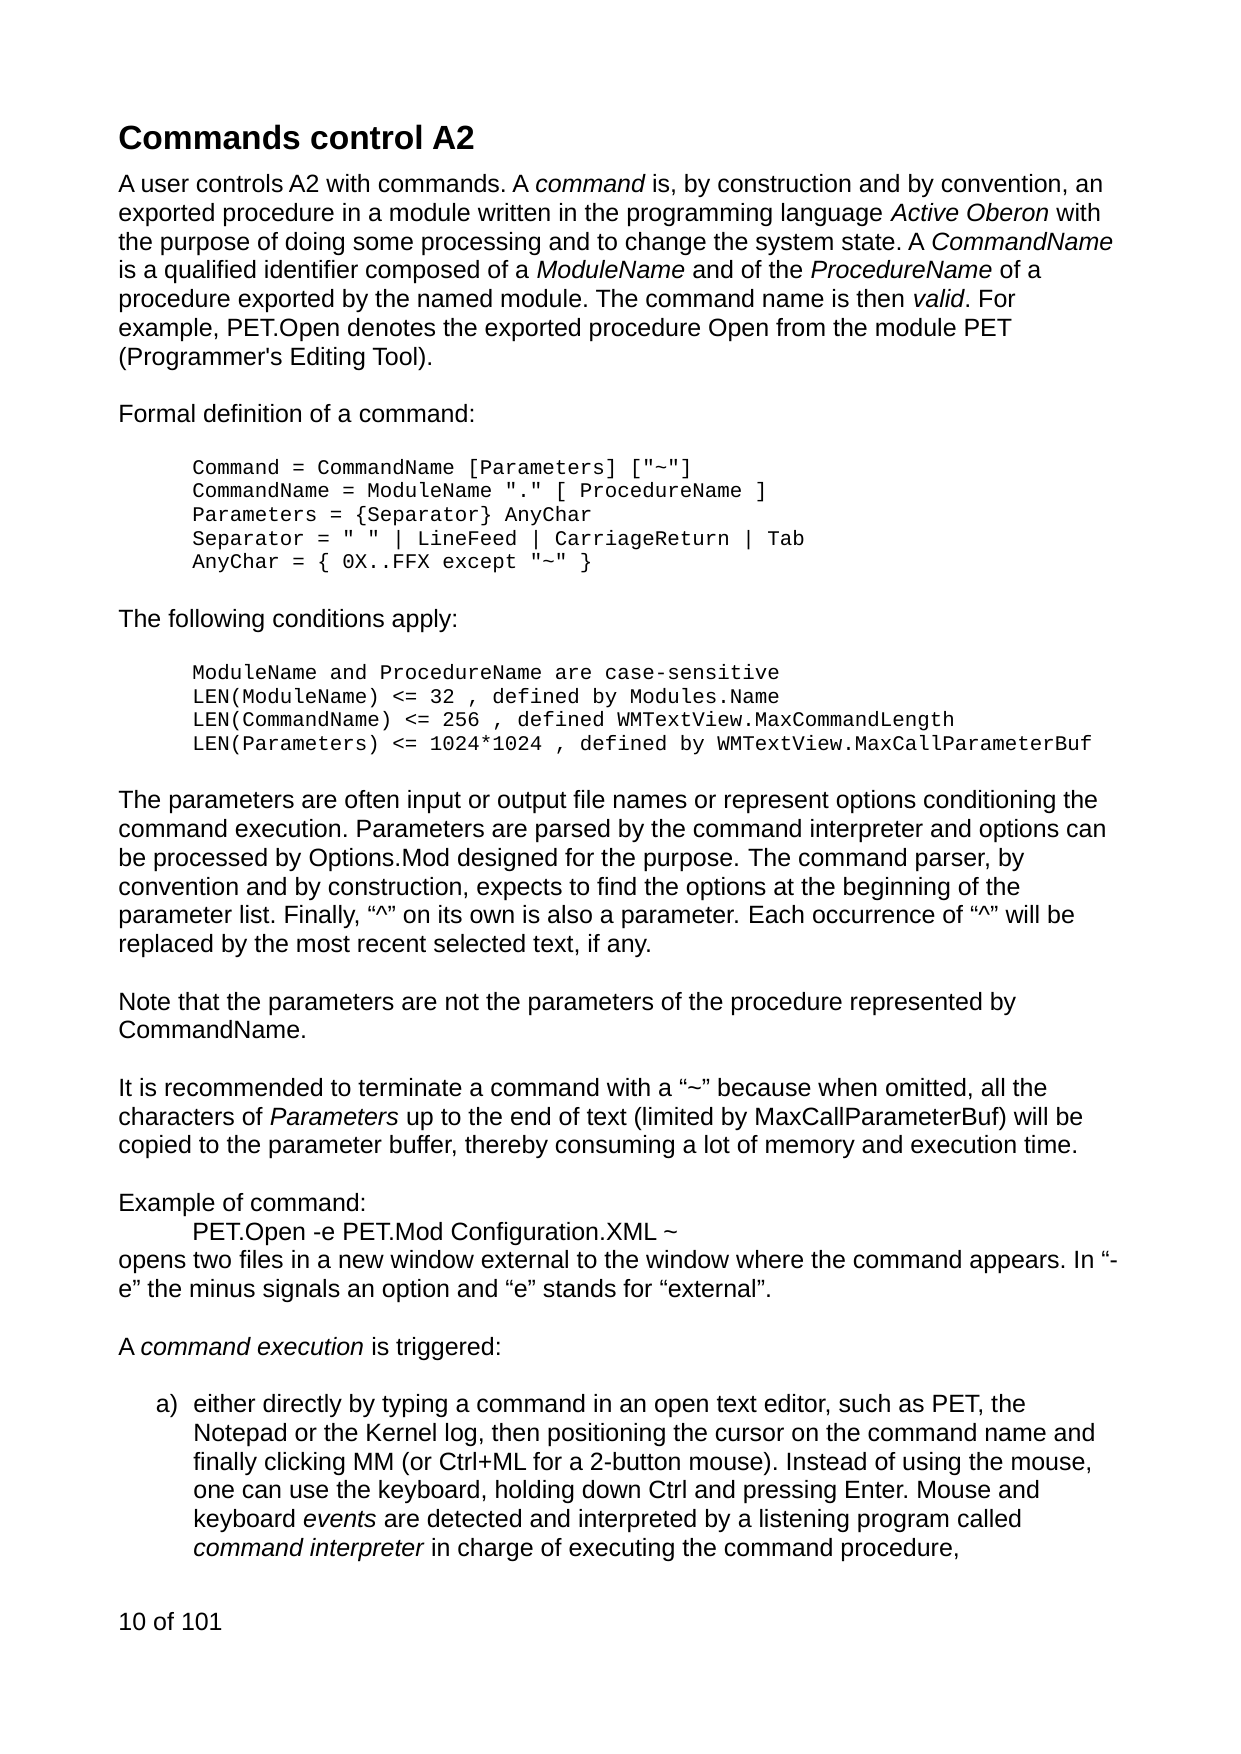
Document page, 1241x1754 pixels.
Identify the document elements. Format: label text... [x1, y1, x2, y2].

text Example of command: [118, 1188, 1122, 1217]
text The following conditions apply: [118, 604, 1122, 633]
text CommandName = ModuleName "." [ ProcedureName ] [192, 480, 1122, 504]
text Note that the parameters are not the parameters of the procedure represented by CommandName. [118, 987, 1122, 1044]
text PET.Open -e PET.Mod Configuration.XML ~ [192, 1217, 1122, 1245]
text Parameters = {Separator} AnyChar [192, 504, 1122, 528]
text LEN(ModuleName) <= 32 , defined by Modules.Name [192, 686, 1122, 709]
text It is recommended to terminate a command with a “~” because when omitted, all the characters of Parameters up to the end of text (limited by MaxCallParameterBuf) will be copied to the parameter buffer, thereby consuming a lot of memory and execution time. [118, 1073, 1122, 1159]
list either directly by typing a command in an open text editor, such as PET, the Notepad or the Kernel log, then positioning the cursor on the command name and finally clicking MM (or Ctrl+ML for a 2-button mouse). Instead of using the mouse, one can use the keyboard, holding down Ctrl and pressing Enter. Mouse and keyboard events are detected and interpreted by a listening program called command interpreter in charge of executing the command procedure, [156, 1389, 1122, 1562]
text LEN(CommandName) <= 256 , defined WMTextView.MaxCommandLength [192, 709, 1122, 733]
text Command = CommandName [Parameters] ["~"] [192, 457, 1122, 480]
text The parameters are often input or output file names or represent options conditioning the command execution. Parameters are parsed by the command interpreter and options can be processed by Options.Mod designed for the purpose. The command parser, by convention and by construction, expects to find the options at the beginning of the parameter list. Finally, “^” on its own is also a parameter. Each occurrence of “^” will be replaced by the most recent selected text, if any. [118, 785, 1122, 958]
text LEN(Parameters) <= 1024*1024 , defined by WMTextView.MaxCallParameterBuf [192, 733, 1122, 757]
text ModuleName and ProcedureName are case-sensitive [192, 662, 1122, 686]
text A user controls A2 with commands. A command is, by construction and by convention, an exported procedure in a module written in the programming language Active Oberon with the purpose of doing some processing and to change the system state. A CommandName is a qualified identifier composed of a ModuleName and of the ProcedureName of a procedure exported by the named module. The command name is then valid. For example, PET.Open denotes the exported procedure Open from the module PET (Programmer's Editing Tool). [118, 169, 1122, 371]
text Separator = " " | LineFeed | CarriageReturn | Tab [192, 528, 1122, 551]
text opens two files in a new window external to the window where the command appears. In “-e” the minus signals an option and “e” stands for “external”. [118, 1245, 1122, 1303]
text AnyChar = { 0X..FFX except "~" } [192, 551, 1122, 575]
subtitle Commands control A2 [118, 118, 1122, 157]
text Formal definition of a command: [118, 399, 1122, 428]
text A command execution is triggered: [118, 1332, 1122, 1360]
